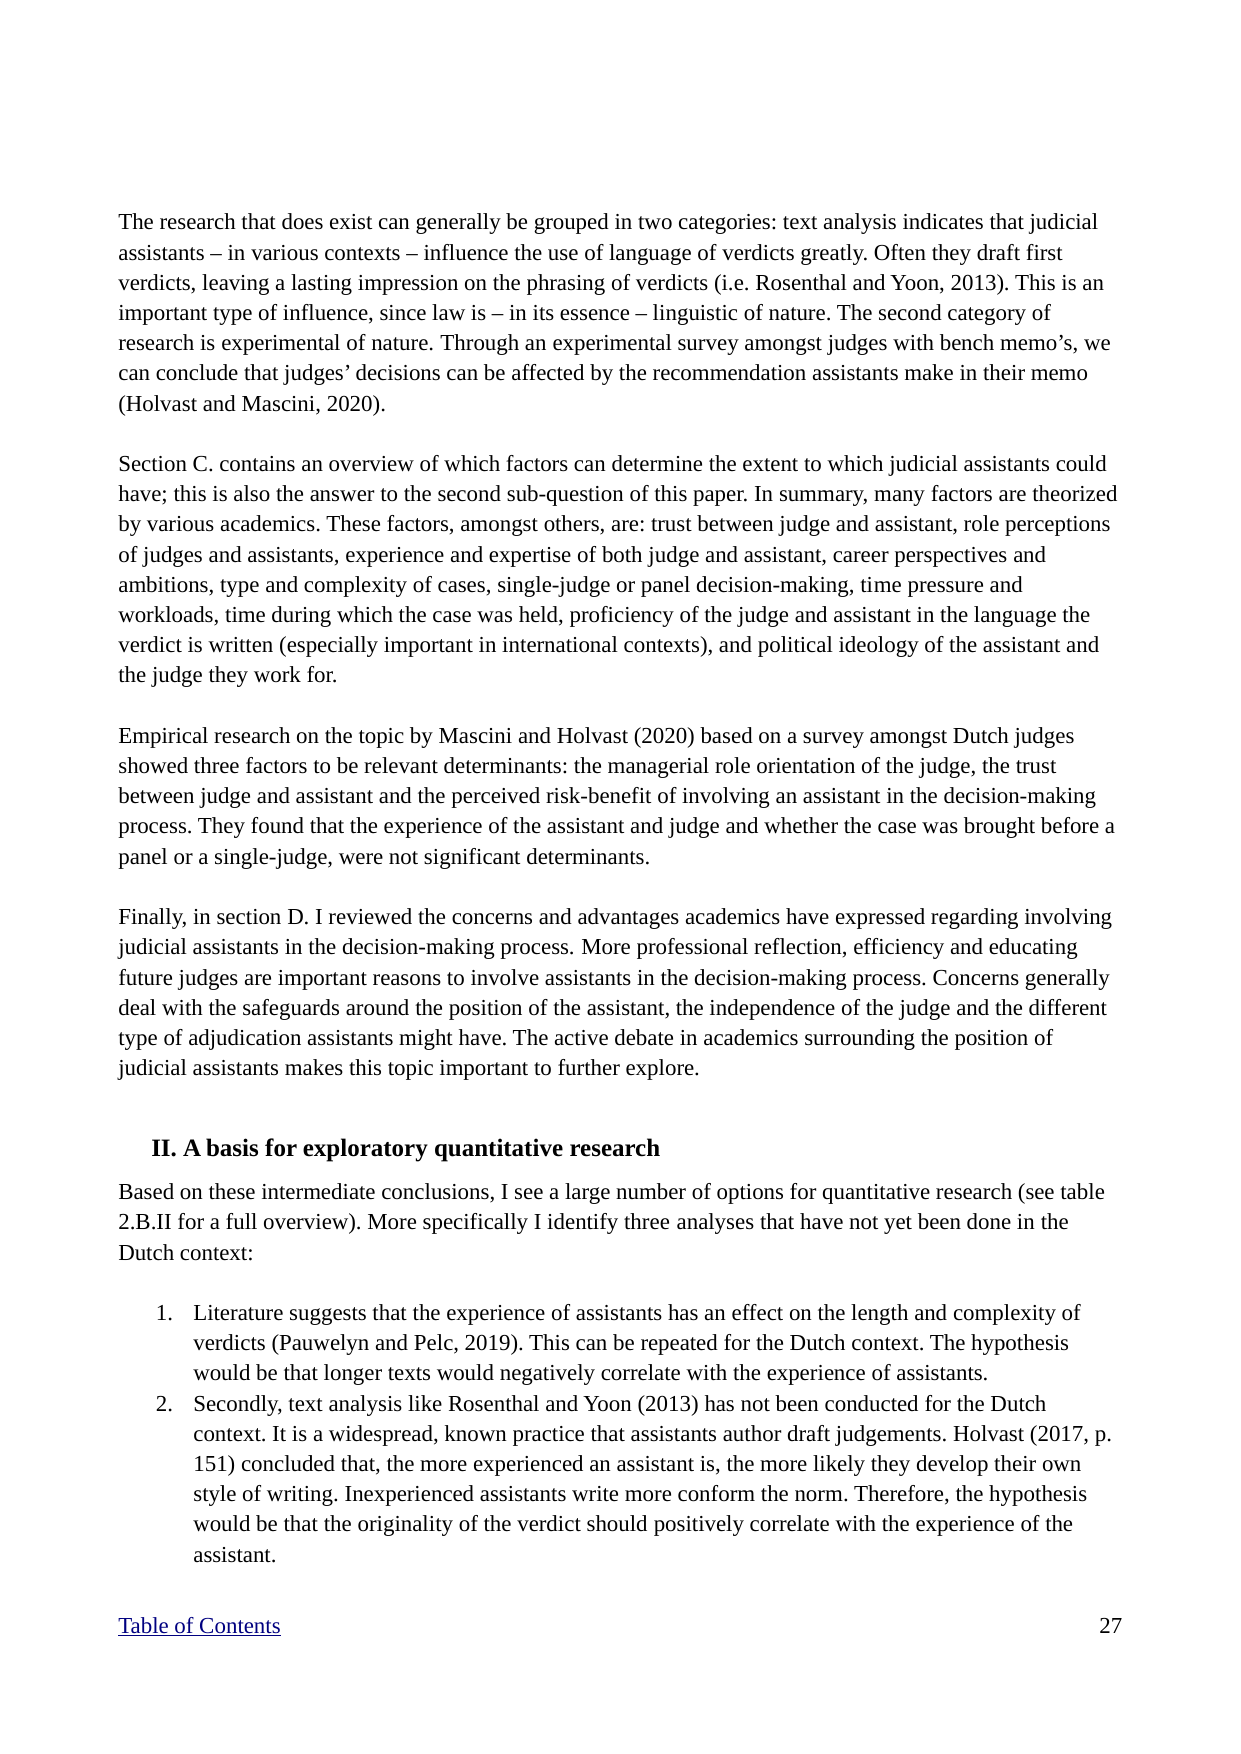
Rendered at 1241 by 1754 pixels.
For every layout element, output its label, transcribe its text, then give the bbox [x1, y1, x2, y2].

text Based on these intermediate conclusions, I see a large number of options for quantitative research (see table 2.B.II for a full overview). More specifically I identify three analyses that have not yet been done in the Dutch context: [118, 1178, 1122, 1265]
text Finally, in section D. I reviewed the concerns and advantages academics have expressed regarding involving judicial assistants in the decision-making process. More professional reflection, efficiency and educating future judges are important reasons to involve assistants in the decision-making process. Concerns generally deal with the safeguards around the position of the assistant, the independence of the judge and the different type of adjudication assistants might have. The active debate in academics surrounding the position of judicial assistants makes this topic important to further explore. [118, 903, 1122, 1081]
list Secondly, text analysis like Rosenthal and Yoon (2013) has not been conducted for the Dutch context. It is a widespread, known practice that assistants author draft judgements. Holvast (2017, p. 151) concluded that, the more experienced an assistant is, the more likely they develop their own style of writing. Inexperienced assistants write more conform the norm. Therefore, the hypothesis would be that the originality of the verdict should positively correlate with the experience of the assistant. [156, 1389, 1122, 1567]
text The research that does exist can generally be grouped in two categories: text analysis indicates that judicial assistants – in various contexts – influence the use of language of verdicts greatly. Often they draft first verdicts, leaving a lasting impression on the phrasing of verdicts (i.e. Rosenthal and Yoon, 2013). This is an important type of influence, since law is – in its essence – linguistic of nature. The second category of research is experimental of nature. Through an experimental survey amongst judges with bench memo’s, we can conclude that judges’ decisions can be affected by the recommendation assistants make in their memo (Holvast and Mascini, 2020). [118, 208, 1122, 416]
text Empirical research on the topic by Mascini and Holvast (2020) based on a survey amongst Dutch judges showed three factors to be relevant determinants: the managerial role orientation of the judge, the trust between judge and assistant and the perceived risk-benefit of involving an assistant in the decision-making process. They found that the experience of the assistant and judge and whether the case was brought before a panel or a single-judge, were not significant determinants. [118, 722, 1122, 869]
list Literature suggests that the experience of assistants has an effect on the length and complexity of verdicts (Pauwelyn and Pelc, 2019). This can be repeated for the Dutch context. The hypothesis would be that longer texts would negatively correlate with the experience of assistants. [156, 1299, 1122, 1386]
subtitle II. A basis for exploratory quantitative research [151, 1133, 1122, 1162]
text Section C. contains an overview of which factors can determine the extent to which judicial assistants could have; this is also the answer to the second sub-question of this paper. In summary, many factors are theorized by various academics. These factors, amongst others, are: trust between judge and assistant, role perceptions of judges and assistants, experience and expertise of both judge and assistant, career perspectives and ambitions, type and complexity of cases, single-judge or panel decision-making, time pressure and workloads, time during which the case was held, proficiency of the judge and assistant in the language the verdict is written (especially important in international contexts), and political ideology of the assistant and the judge they work for. [118, 450, 1122, 688]
